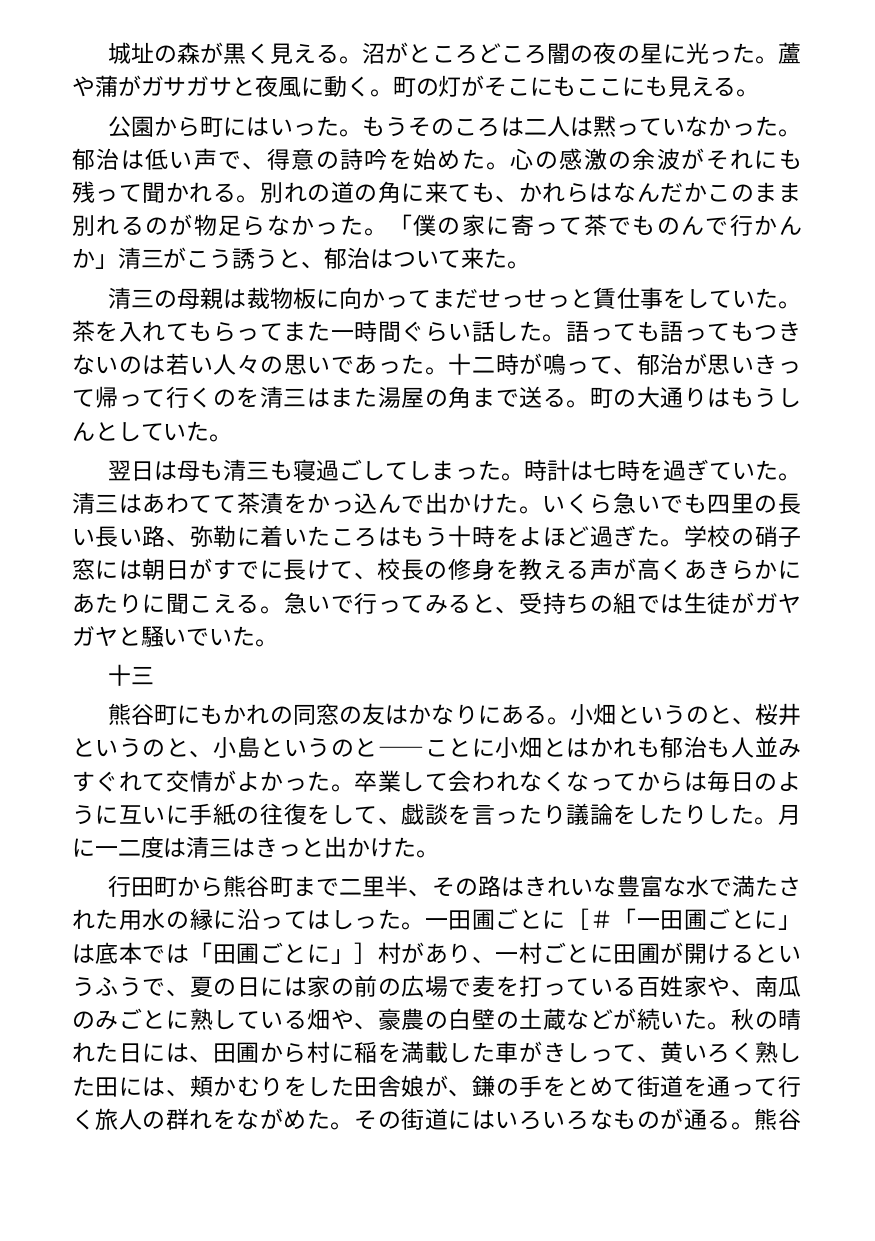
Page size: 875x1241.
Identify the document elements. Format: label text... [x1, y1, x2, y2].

text 公園から町にはいった。もうそのころは二人は黙っていなかった。郁治は低い声で、得意の詩吟を始めた。心の感激の余波がそれにも残って聞かれる。別れの道の角に来ても、かれらはなんだかこのまま別れるのが物足らなかった。「僕の家に寄って茶でものんで行かんか」清三がこう誘うと、郁治はついて来た。 [72, 108, 802, 274]
text 行田町から熊谷町まで二里半、その路はきれいな豊富な水で満たされた用水の縁に沿ってはしった。一田圃ごとに［＃「一田圃ごとに」は底本では「田圃ごとに」］村があり、一村ごとに田圃が開けるというふうで、夏の日には家の前の広場で麦を打っている百姓家や、南瓜のみごとに熟している畑や、豪農の白壁の土蔵などが続いた。秋の晴れた日には、田圃から村に稲を満載した車がきしって、黄いろく熟した田には、頬かむりをした田舎娘が、鎌の手をとめて街道を通って行く旅人の群れをながめた。その街道にはいろいろなものが通る。熊谷 [72, 869, 802, 1135]
text 翌日は母も清三も寝過ごしてしまった。時計は七時を過ぎていた。清三はあわてて茶漬をかっ込んで出かけた。いくら急いでも四里の長い長い路、弥勒に着いたころはもう十時をよほど過ぎた。学校の硝子窓には朝日がすでに長けて、校長の修身を教える声が高くあきらかにあたりに聞こえる。急いで行ってみると、受持ちの組では生徒がガヤガヤと騒いでいた。 [72, 453, 802, 652]
text 清三の母親は裁物板に向かってまだせっせっと賃仕事をしていた。茶を入れてもらってまた一時間ぐらい話した。語っても語ってもつきないのは若い人々の思いであった。十二時が鳴って、郁治が思いきって帰って行くのを清三はまた湯屋の角まで送る。町の大通りはもうしんとしていた。 [72, 281, 802, 447]
text 城址の森が黒く見える。沼がところどころ闇の夜の星に光った。蘆や蒲がガサガサと夜風に動く。町の灯がそこにもここにも見える。 [72, 36, 802, 102]
text 十三 [72, 658, 802, 691]
text 熊谷町にもかれの同窓の友はかなりにある。小畑というのと、桜井というのと、小島というのと――ことに小畑とはかれも郁治も人並みすぐれて交情がよかった。卒業して会われなくなってからは毎日のように互いに手紙の往復をして、戯談を言ったり議論をしたりした。月に一二度は清三はきっと出かけた。 [72, 697, 802, 863]
